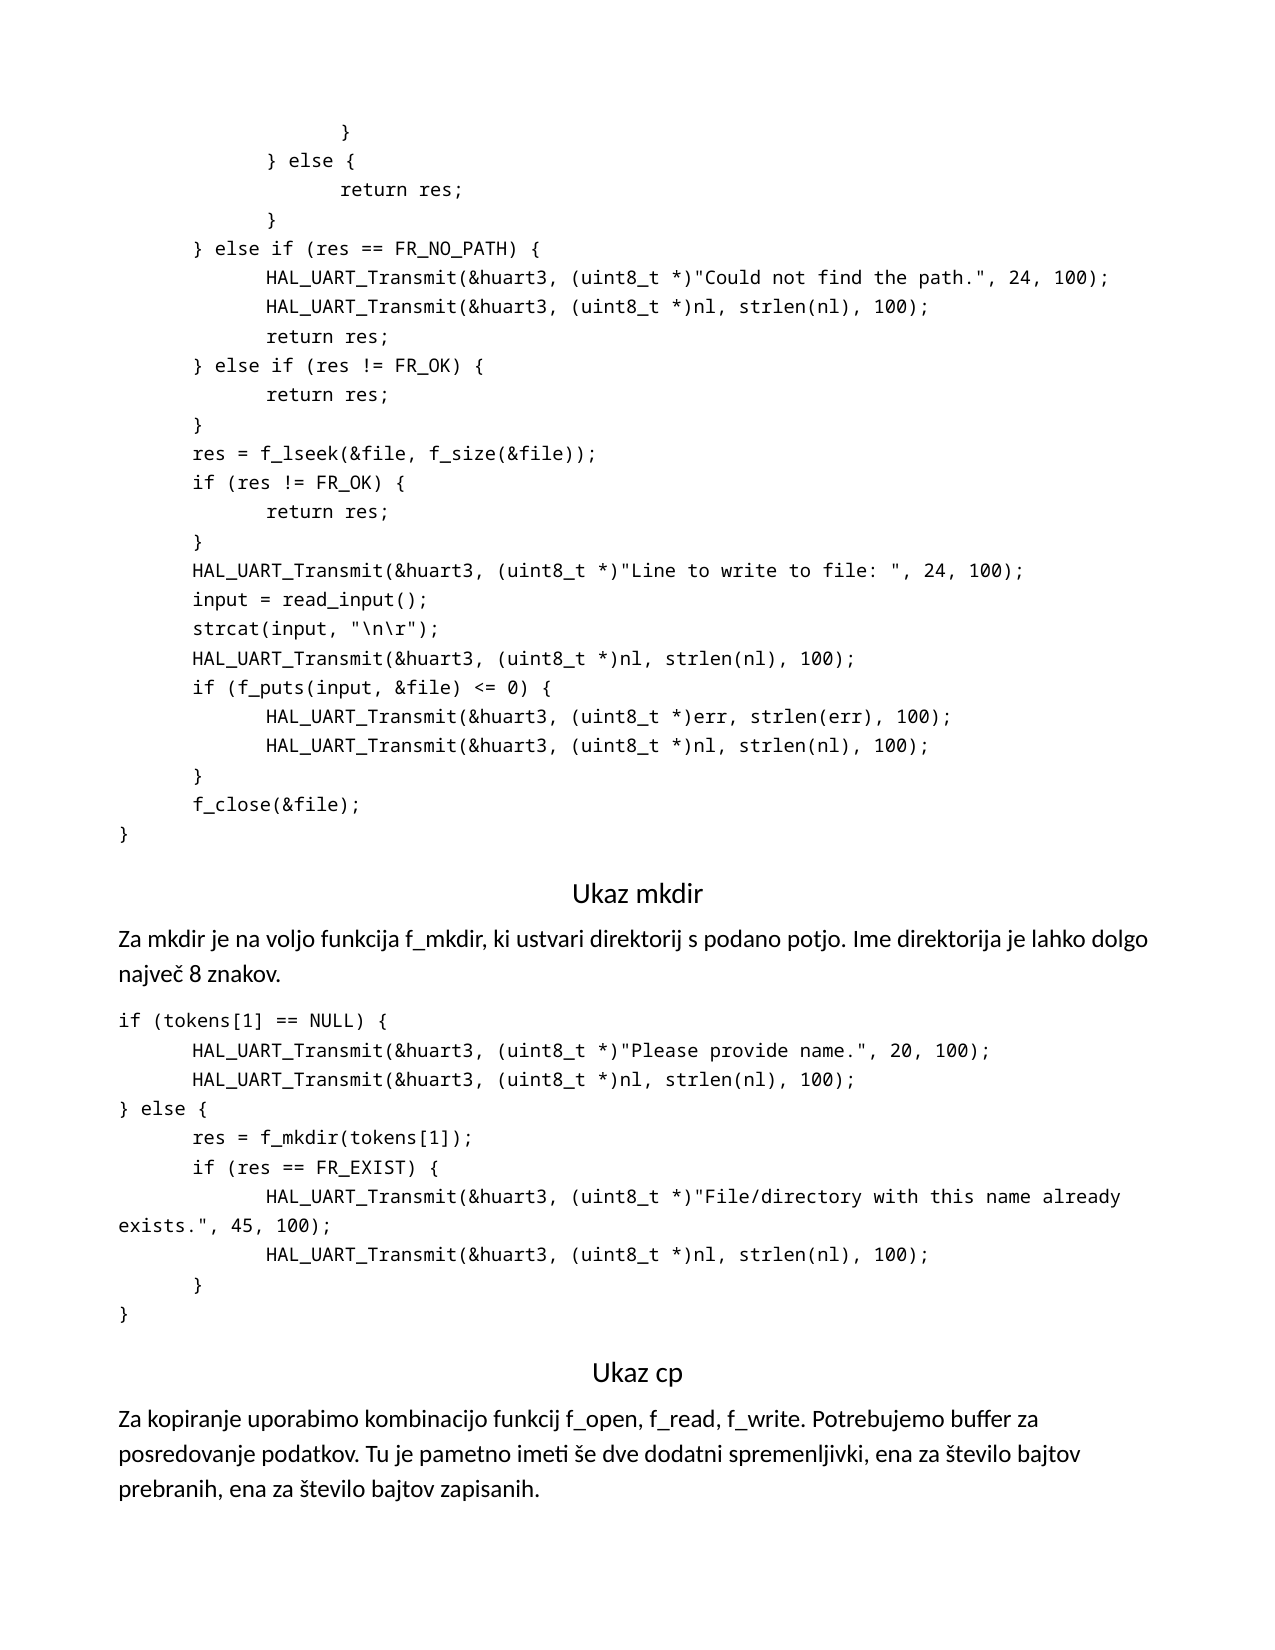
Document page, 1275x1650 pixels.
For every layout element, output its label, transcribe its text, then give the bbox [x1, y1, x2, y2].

text HAL_UART_Transmit(&huart3, (uint8_t *)nl, strlen(nl), 100); [118, 645, 1157, 671]
text } [118, 118, 1157, 144]
text HAL_UART_Transmit(&huart3, (uint8_t *)"Could not find the path.", 24, 100); [118, 264, 1157, 290]
text res = f_lseek(&file, f_size(&file)); [118, 440, 1157, 466]
text } else { [118, 1095, 1157, 1121]
text } else { [118, 147, 1157, 173]
text res = f_mkdir(tokens[1]); [118, 1125, 1157, 1150]
subtitle Ukaz mkdir [118, 875, 1157, 911]
text } [118, 411, 1157, 436]
text if (res != FR_OK) { [118, 469, 1157, 495]
text } [118, 1271, 1157, 1297]
text if (res == FR_EXIST) { [118, 1154, 1157, 1179]
text HAL_UART_Transmit(&huart3, (uint8_t *)"Please provide name.", 20, 100); [118, 1037, 1157, 1062]
text Za kopiranje uporabimo kombinacijo funkcij f_open, f_read, f_write. Potrebujemo buffer za posredovanje podatkov. Tu je pametno imeti še dve dodatni spremenljivki, ena za število bajtov prebranih, ena za število bajtov zapisanih. [118, 1403, 1157, 1503]
text if (tokens[1] == NULL) { [118, 1008, 1157, 1033]
text } [118, 206, 1157, 231]
text HAL_UART_Transmit(&huart3, (uint8_t *)"Line to write to file: ", 24, 100); [118, 557, 1157, 583]
text Za mkdir je na voljo funkcija f_mkdir, ki ustvari direktorij s podano potjo. Ime direktorija je lahko dolgo največ 8 znakov. [118, 923, 1157, 988]
text if (f_puts(input, &file) <= 0) { [118, 674, 1157, 700]
text HAL_UART_Transmit(&huart3, (uint8_t *)nl, strlen(nl), 100); [118, 294, 1157, 319]
text strcat(input, "\n\r"); [118, 616, 1157, 641]
text f_close(&file); [118, 791, 1157, 817]
text HAL_UART_Transmit(&huart3, (uint8_t *)err, strlen(err), 100); [118, 703, 1157, 729]
text } [118, 762, 1157, 788]
text HAL_UART_Transmit(&huart3, (uint8_t *)nl, strlen(nl), 100); [118, 1242, 1157, 1267]
text return res; [118, 499, 1157, 524]
text return res; [118, 177, 1157, 202]
text return res; [118, 323, 1157, 348]
text } [118, 528, 1157, 553]
text HAL_UART_Transmit(&huart3, (uint8_t *)"File/directory with this name already exists.", 45, 100); [118, 1183, 1157, 1238]
text } [118, 821, 1157, 846]
text } else if (res != FR_OK) { [118, 352, 1157, 378]
text HAL_UART_Transmit(&huart3, (uint8_t *)nl, strlen(nl), 100); [118, 1066, 1157, 1092]
text HAL_UART_Transmit(&huart3, (uint8_t *)nl, strlen(nl), 100); [118, 733, 1157, 758]
text return res; [118, 382, 1157, 407]
text } [118, 1300, 1157, 1326]
subtitle Ukaz cp [118, 1354, 1157, 1390]
text } else if (res == FR_NO_PATH) { [118, 235, 1157, 261]
text input = read_input(); [118, 586, 1157, 612]
